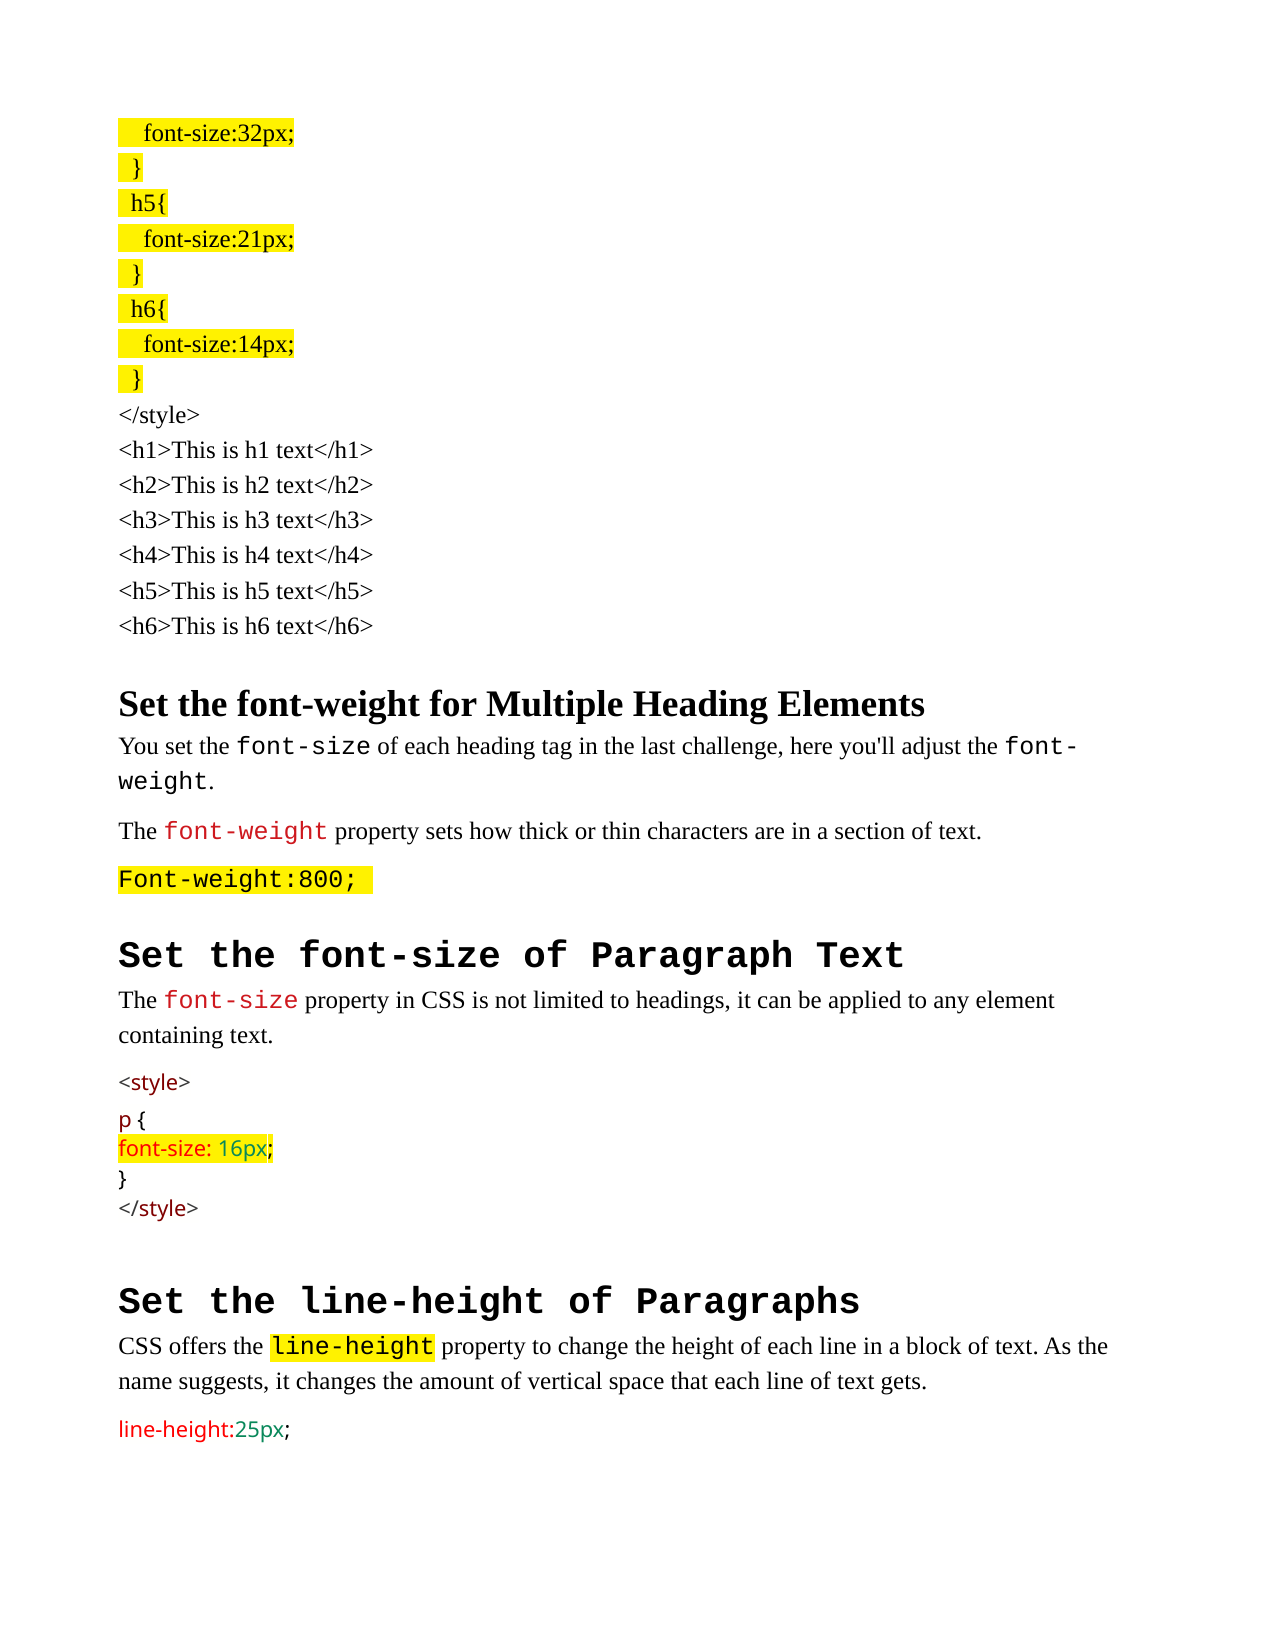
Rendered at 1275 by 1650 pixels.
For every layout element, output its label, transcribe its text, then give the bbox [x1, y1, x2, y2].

text CSS offers the line-height property to change the height of each line in a block of text. As the name suggests, it changes the amount of vertical space that each line of text gets. [118, 1331, 1157, 1395]
text } [118, 1163, 1157, 1193]
text p { [118, 1104, 1157, 1133]
text Font-weight:800; [118, 866, 1157, 894]
text } [118, 259, 1157, 288]
text font-size:32px; [118, 118, 1157, 147]
text You set the font-size of each heading tag in the last challenge, here you'll adjust the font-weight. [118, 731, 1157, 797]
subtitle Set the line-height of Paragraphs [118, 1282, 1157, 1325]
text <h1>This is h1 text</h1> [118, 435, 1157, 464]
text line-height:25px; [118, 1414, 1157, 1444]
text The font-size property in CSS is not limited to headings, it can be applied to any element containing text. [118, 985, 1157, 1048]
text <h2>This is h2 text</h2> [118, 470, 1157, 499]
text font-size:21px; [118, 224, 1157, 252]
text </style> [118, 1193, 1157, 1223]
text <h6>This is h6 text</h6> [118, 611, 1157, 640]
text font-size: 16px; [118, 1133, 1157, 1163]
text h6{ [118, 294, 1157, 323]
subtitle Set the font-size of Paragraph Text [118, 936, 1157, 978]
text } [118, 364, 1157, 393]
text <style> [118, 1067, 1157, 1097]
text </style> [118, 400, 1157, 428]
text The font-weight property sets how thick or thin characters are in a section of text. [118, 816, 1157, 847]
text h5{ [118, 188, 1157, 217]
text font-size:14px; [118, 329, 1157, 358]
text } [118, 153, 1157, 182]
subtitle Set the font-weight for Multiple Heading Elements [118, 681, 1157, 724]
text <h5>This is h5 text</h5> [118, 576, 1157, 604]
text <h4>This is h4 text</h4> [118, 541, 1157, 569]
text <h3>This is h3 text</h3> [118, 505, 1157, 534]
